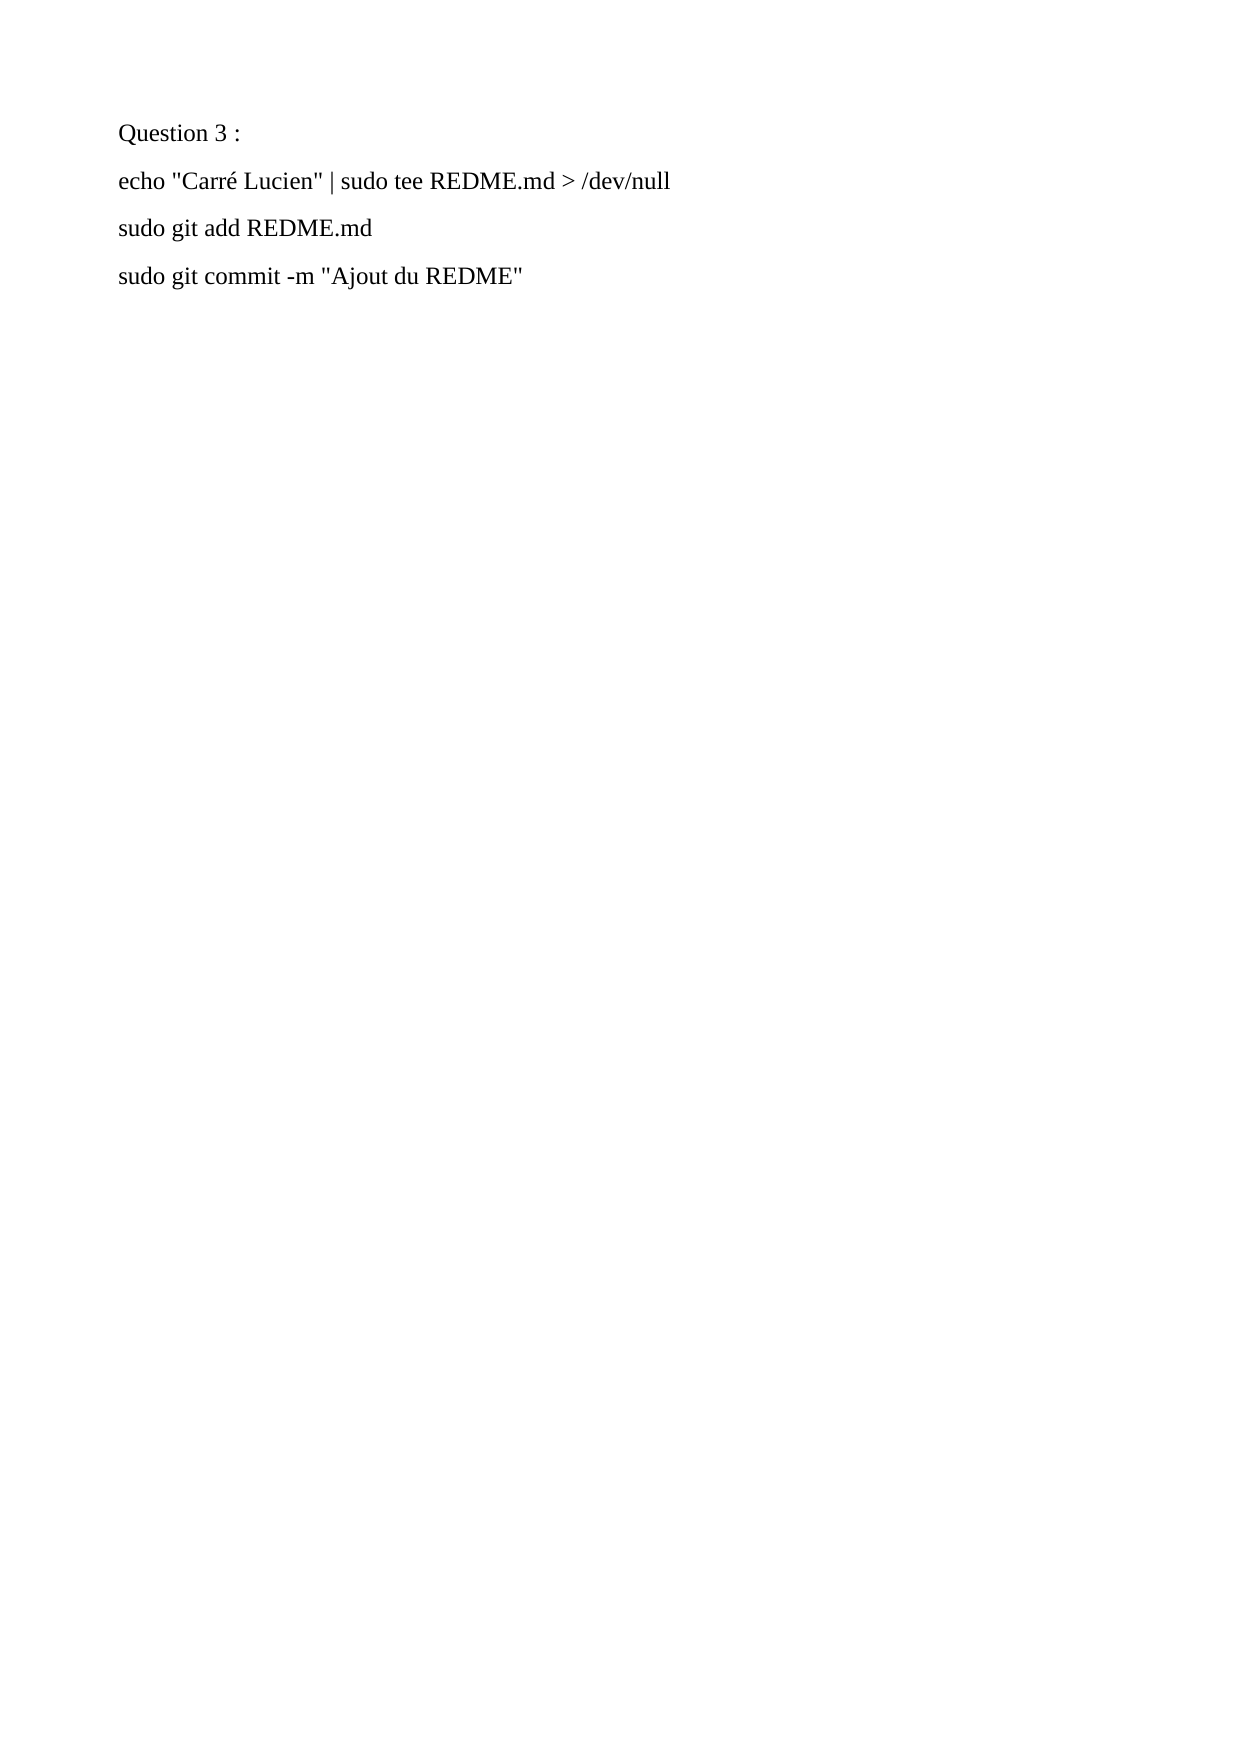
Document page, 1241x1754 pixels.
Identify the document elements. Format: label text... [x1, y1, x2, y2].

text sudo git add REDME.md [118, 213, 1122, 242]
text sudo git commit -m "Ajout du REDME" [118, 261, 1122, 290]
text Question 3 : [118, 118, 1122, 147]
text echo "Carré Lucien" | sudo tee REDME.md > /dev/null [118, 166, 1122, 194]
